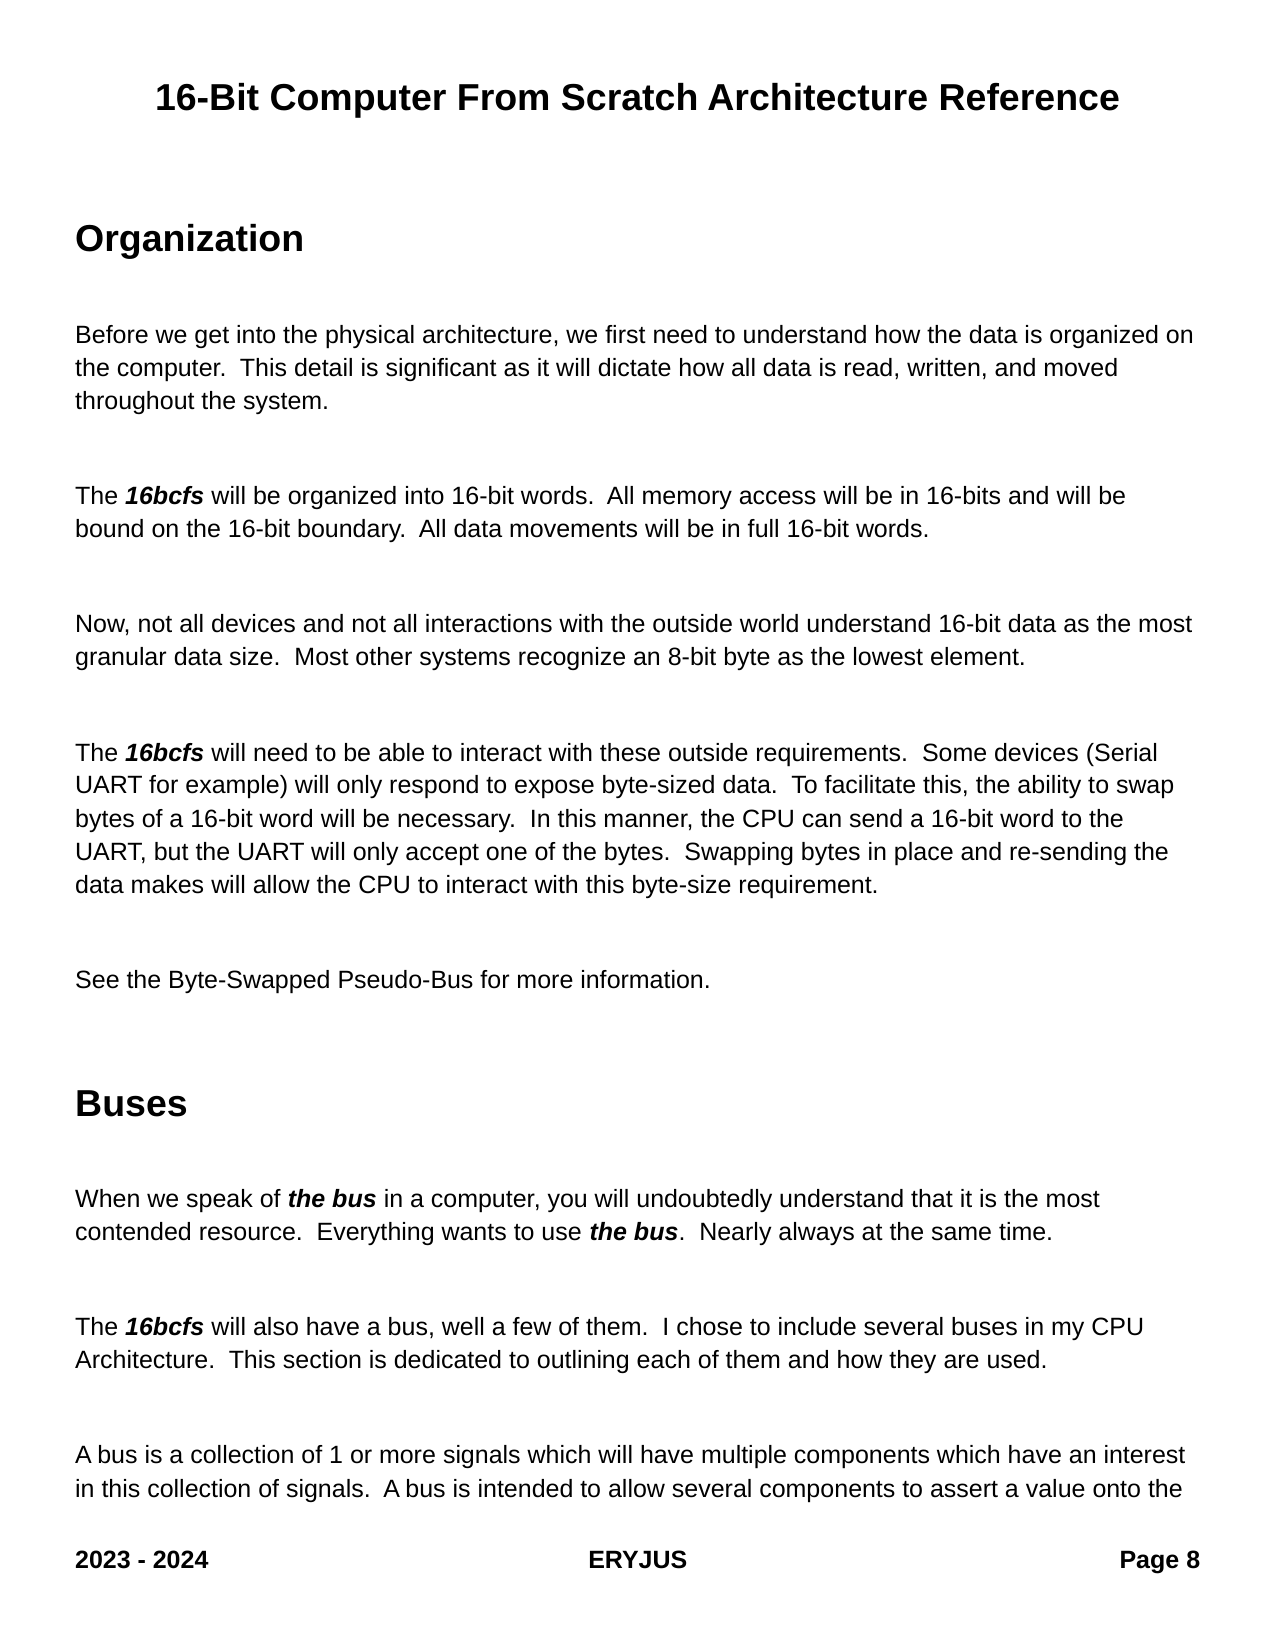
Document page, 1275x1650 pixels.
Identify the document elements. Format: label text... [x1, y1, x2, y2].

text See the Byte-Swapped Pseudo-Bus for more information. [75, 965, 1200, 993]
text The 16bcfs will need to be able to interact with these outside requirements. Some devices (Serial UART for example) will only respond to expose byte-sized data. To facilitate this, the ability to swap bytes of a 16-bit word will be necessary. In this manner, the CPU can send a 16-bit word to the UART, but the UART will only accept one of the bytes. Swapping bytes in place and re-sending the data makes will allow the CPU to interact with this byte-size requirement. [75, 737, 1200, 898]
text Before we get into the physical architecture, we first need to understand how the data is organized on the computer. This detail is significant as it will dictate how all data is read, written, and moved throughout the system. [75, 320, 1200, 414]
text The 16bcfs will also have a bus, well a few of them. I chose to include several buses in my CPU Architecture. This section is dedicated to outlining each of them and how they are used. [75, 1312, 1200, 1374]
text Now, not all devices and not all interactions with the outside world understand 16-bit data as the most granular data size. Most other systems recognize an 8-bit byte as the lowest element. [75, 609, 1200, 671]
text The 16bcfs will be organized into 16-bit words. All memory access will be in 16-bits and will be bound on the 16-bit boundary. All data movements will be in full 16-bit words. [75, 481, 1200, 543]
text When we speak of the bus in a computer, you will undoubtedly understand that it is the most contended resource. Everything wants to use the bus. Nearly always at the same time. [75, 1184, 1200, 1246]
subtitle Organization [75, 217, 1200, 260]
text A bus is a collection of 1 or more signals which will have multiple components which have an interest in this collection of signals. A bus is intended to allow several components to assert a value onto the [75, 1441, 1200, 1502]
subtitle Buses [75, 1081, 1200, 1124]
